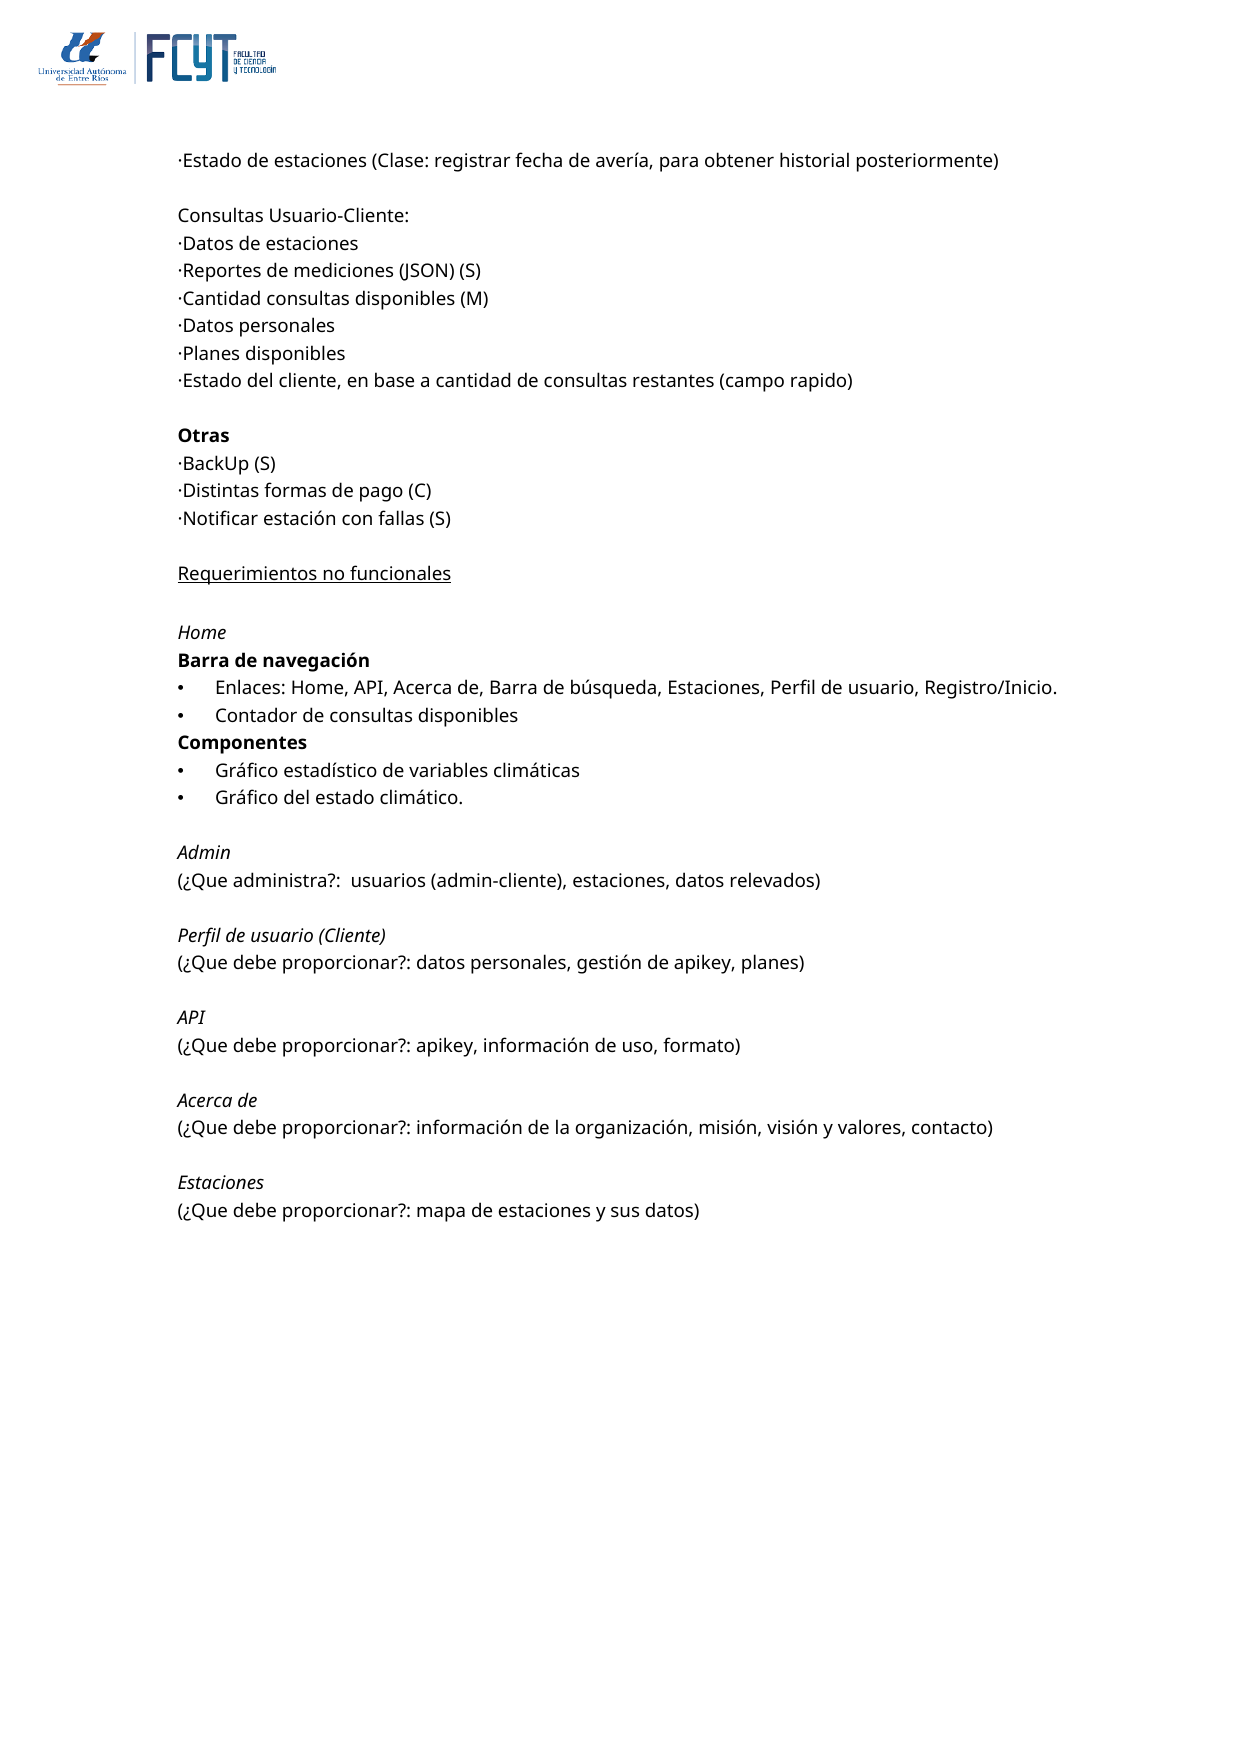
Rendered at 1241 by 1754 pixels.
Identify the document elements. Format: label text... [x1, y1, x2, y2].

list ·Reportes de mediciones (JSON) (S) [177, 258, 1063, 283]
list ·Distintas formas de pago (C) [177, 478, 1063, 503]
list ·Estado de estaciones (Clase: registrar fecha de avería, para obtener historial posteriormente) [177, 148, 1063, 173]
list ·Datos personales [177, 313, 1063, 338]
list Estaciones [177, 1170, 1063, 1195]
list Otras [177, 423, 1063, 448]
list Componentes [177, 730, 1063, 755]
list (¿Que debe proporcionar?: datos personales, gestión de apikey, planes) [177, 950, 1063, 975]
list Admin [177, 840, 1063, 865]
list Enlaces: Home, API, Acerca de, Barra de búsqueda, Estaciones, Perfil de usuario, Registro/Inicio. [177, 675, 1063, 700]
list (¿Que debe proporcionar?: apikey, información de uso, formato) [177, 1032, 1063, 1058]
list ·BackUp (S) [177, 450, 1063, 476]
list Contador de consultas disponibles [177, 702, 1063, 728]
list Consultas Usuario-Cliente: [177, 203, 1063, 228]
list Requerimientos no funcionales [177, 560, 1063, 586]
list ·Cantidad consultas disponibles (M) [177, 285, 1063, 311]
list Gráfico estadístico de variables climáticas [177, 757, 1063, 783]
list ·Estado del cliente, en base a cantidad de consultas restantes (campo rapido) [177, 368, 1063, 393]
list Barra de navegación [177, 647, 1063, 673]
list (¿Que debe proporcionar?: información de la organización, misión, visión y valores, contacto) [177, 1115, 1063, 1140]
picture [33, 28, 281, 92]
list Perfil de usuario (Cliente) [177, 922, 1063, 948]
list Home [177, 620, 1063, 645]
list Acerca de [177, 1087, 1063, 1113]
list (¿Que debe proporcionar?: mapa de estaciones y sus datos) [177, 1197, 1063, 1223]
list API [177, 1005, 1063, 1030]
list ·Datos de estaciones [177, 230, 1063, 256]
list (¿Que administra?: usuarios (admin-cliente), estaciones, datos relevados) [177, 867, 1063, 893]
list ·Notificar estación con fallas (S) [177, 505, 1063, 531]
list Gráfico del estado climático. [177, 785, 1063, 810]
list ·Planes disponibles [177, 340, 1063, 366]
